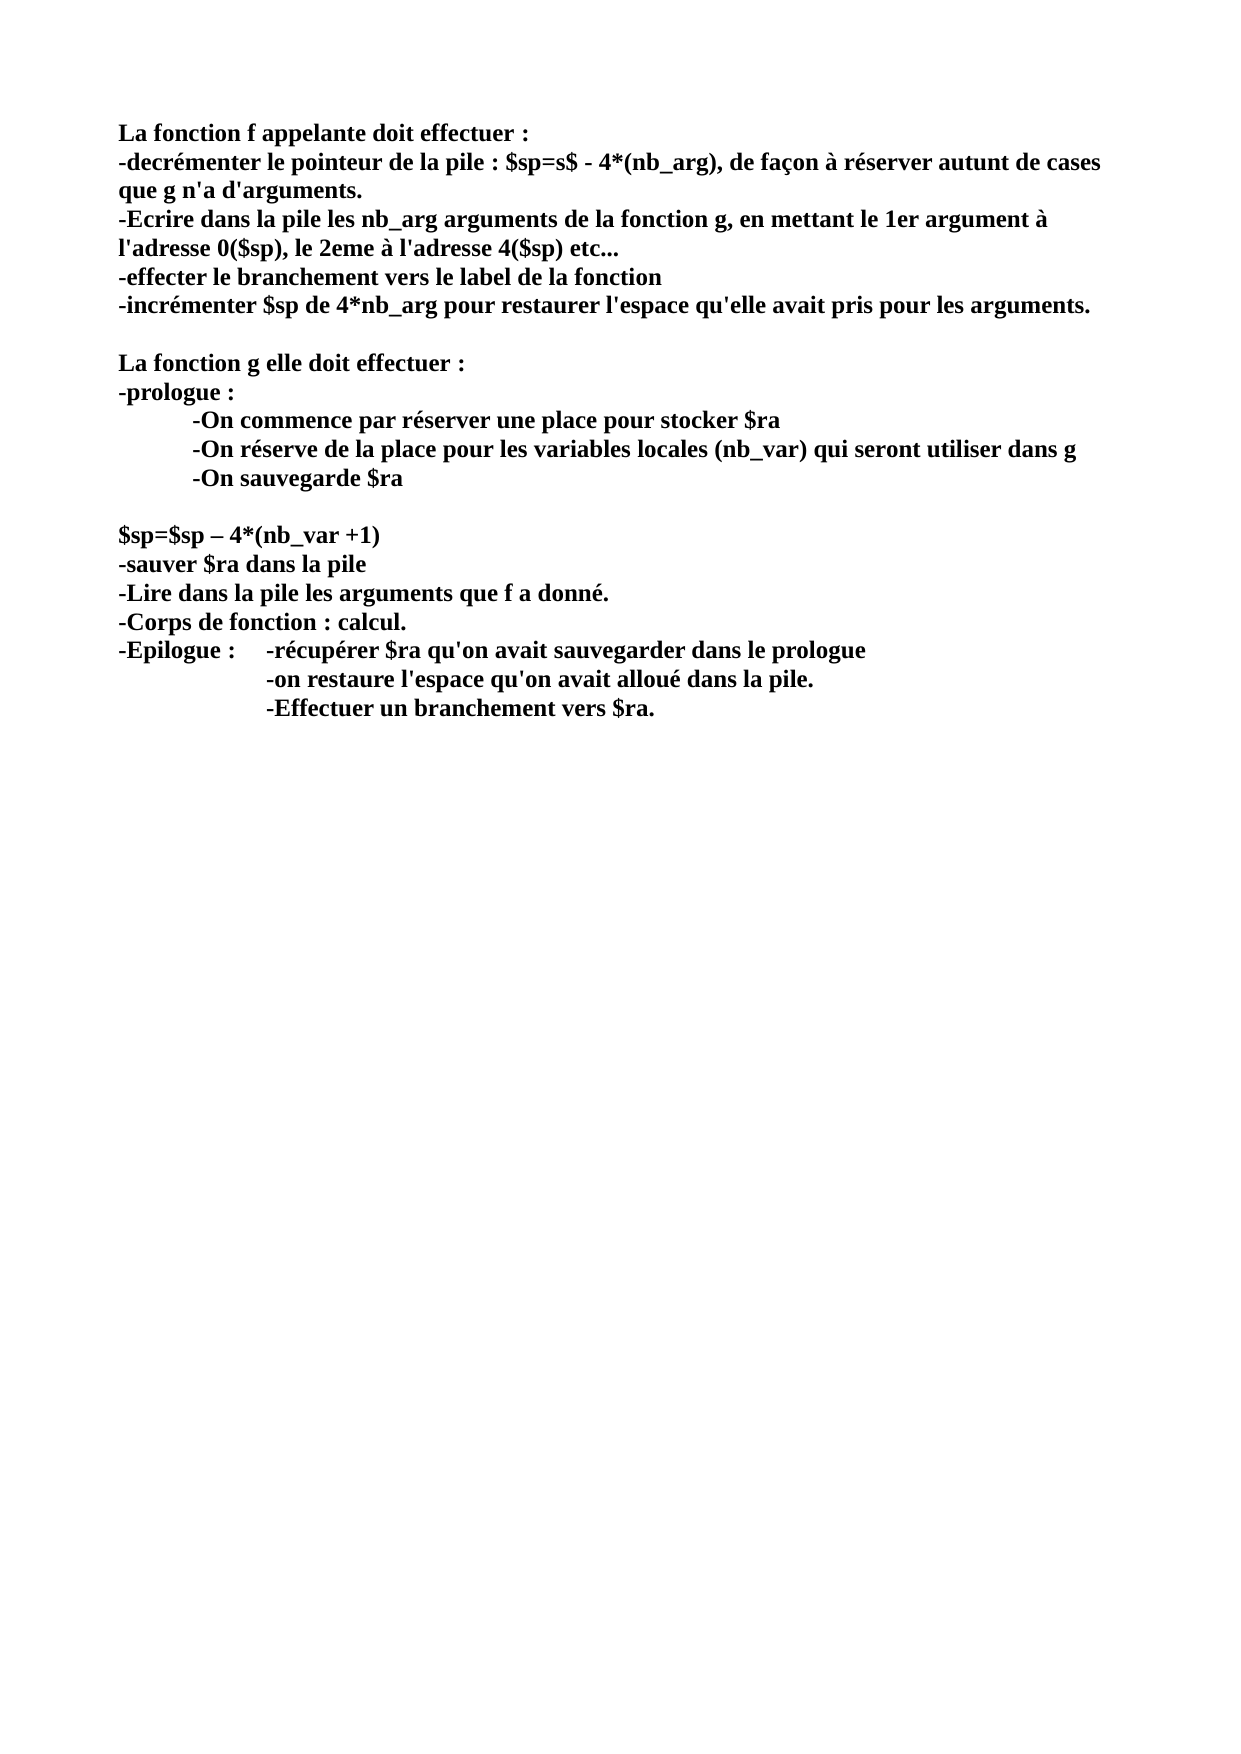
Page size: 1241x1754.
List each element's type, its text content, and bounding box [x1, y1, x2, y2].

text $sp=$sp – 4*(nb_var +1) [118, 521, 1122, 549]
text -sauver $ra dans la pile [118, 549, 1122, 578]
text -On commence par réserver une place pour stocker $ra [118, 406, 1122, 434]
text -Epilogue : -récupérer $ra qu'on avait sauvegarder dans le prologue [118, 636, 1122, 664]
text -decrémenter le pointeur de la pile : $sp=s$ - 4*(nb_arg), de façon à réserver autunt de cases que g n'a d'arguments. [118, 147, 1122, 204]
text -On réserve de la place pour les variables locales (nb_var) qui seront utiliser dans g [118, 434, 1122, 463]
text -On sauvegarde $ra [118, 463, 1122, 492]
text -Lire dans la pile les arguments que f a donné. [118, 578, 1122, 607]
text -Effectuer un branchement vers $ra. [118, 693, 1122, 722]
text -Corps de fonction : calcul. [118, 607, 1122, 636]
text -prologue : [118, 377, 1122, 406]
text -on restaure l'espace qu'on avait alloué dans la pile. [118, 664, 1122, 693]
text La fonction g elle doit effectuer : [118, 348, 1122, 377]
text -Ecrire dans la pile les nb_arg arguments de la fonction g, en mettant le 1er argument à l'adresse 0($sp), le 2eme à l'adresse 4($sp) etc... [118, 204, 1122, 262]
text -incrémenter $sp de 4*nb_arg pour restaurer l'espace qu'elle avait pris pour les arguments. [118, 291, 1122, 319]
text -effecter le branchement vers le label de la fonction [118, 262, 1122, 291]
text La fonction f appelante doit effectuer : [118, 118, 1122, 147]
